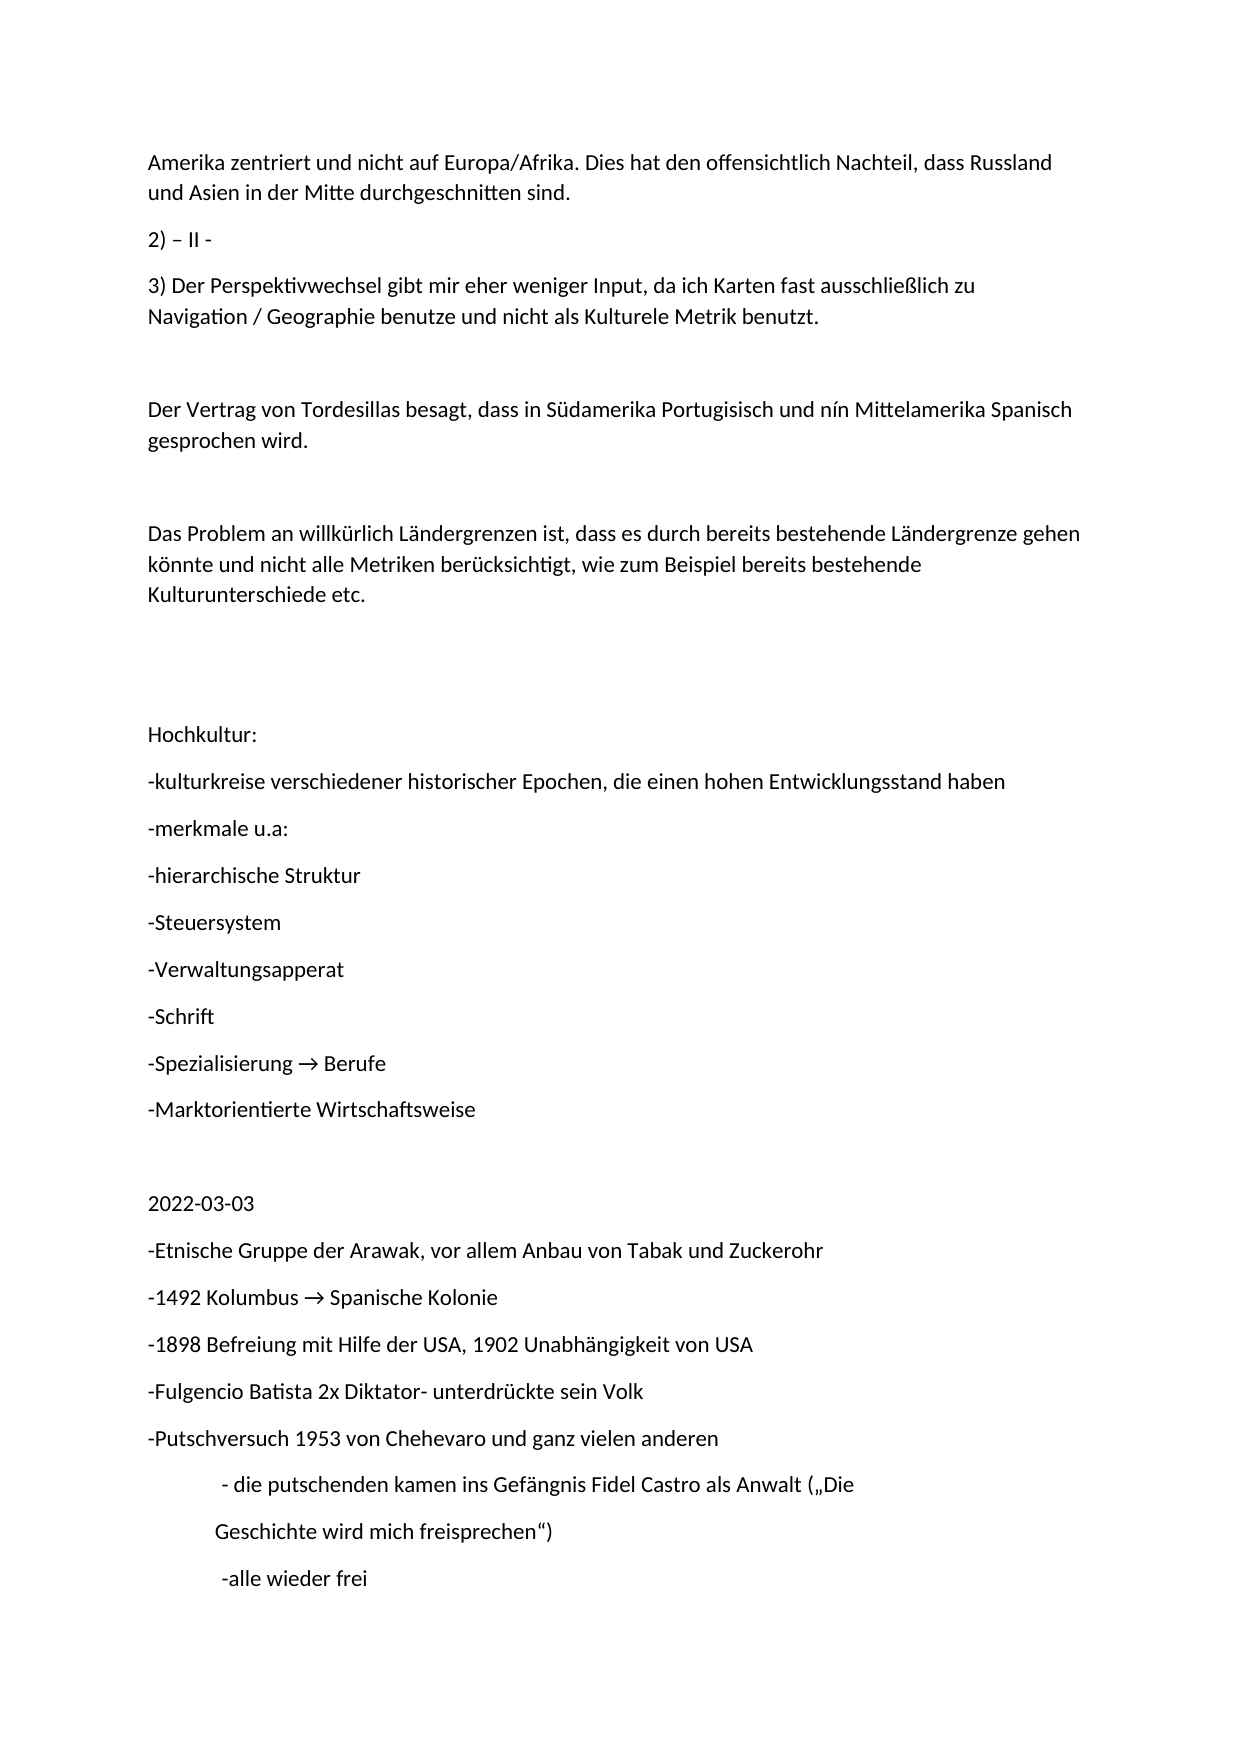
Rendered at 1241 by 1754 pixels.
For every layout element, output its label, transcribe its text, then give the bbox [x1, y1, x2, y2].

text Amerika zentriert und nicht auf Europa/Afrika. Dies hat den offensichtlich Nachteil, dass Russland und Asien in der Mitte durchgeschnitten sind. [148, 148, 1093, 206]
text 2022-03-03 [148, 1189, 1093, 1217]
text 3) Der Perspektivwechsel gibt mir eher weniger Input, da ich Karten fast ausschließlich zu Navigation / Geographie benutze und nicht als Kulturele Metrik benutzt. [148, 272, 1093, 330]
text -hierarchische Struktur [148, 861, 1093, 889]
text -kulturkreise verschiedener historischer Epochen, die einen hohen Entwicklungsstand haben [148, 767, 1093, 795]
text -1898 Befreiung mit Hilfe der USA, 1902 Unabhängigkeit von USA [148, 1330, 1093, 1358]
text Geschichte wird mich freisprechen“) [148, 1517, 1093, 1545]
text Hochkultur: [148, 721, 1093, 748]
text -1492 Kolumbus → Spanische Kolonie [148, 1283, 1093, 1311]
text -merkmale u.a: [148, 814, 1093, 842]
text -Steuersystem [148, 908, 1093, 936]
text Der Vertrag von Tordesillas besagt, dass in Südamerika Portugisisch und nín Mittelamerika Spanisch gesprochen wird. [148, 396, 1093, 454]
text -Spezialisierung → Berufe [148, 1049, 1093, 1077]
text -Etnische Gruppe der Arawak, vor allem Anbau von Tabak und Zuckerohr [148, 1236, 1093, 1264]
text - die putschenden kamen ins Gefängnis Fidel Castro als Anwalt („Die [148, 1471, 1093, 1498]
text -alle wieder frei [148, 1564, 1093, 1592]
text Das Problem an willkürlich Ländergrenzen ist, dass es durch bereits bestehende Ländergrenze gehen könnte und nicht alle Metriken berücksichtigt, wie zum Beispiel bereits bestehende Kulturunterschiede etc. [148, 519, 1093, 608]
text -Schrift [148, 1002, 1093, 1030]
text -Marktorientierte Wirtschaftsweise [148, 1096, 1093, 1123]
text -Putschversuch 1953 von Chehevaro und ganz vielen anderen [148, 1424, 1093, 1452]
text 2) – II - [148, 225, 1093, 253]
text -Fulgencio Batista 2x Diktator- unterdrückte sein Volk [148, 1377, 1093, 1405]
text -Verwaltungsapperat [148, 955, 1093, 983]
